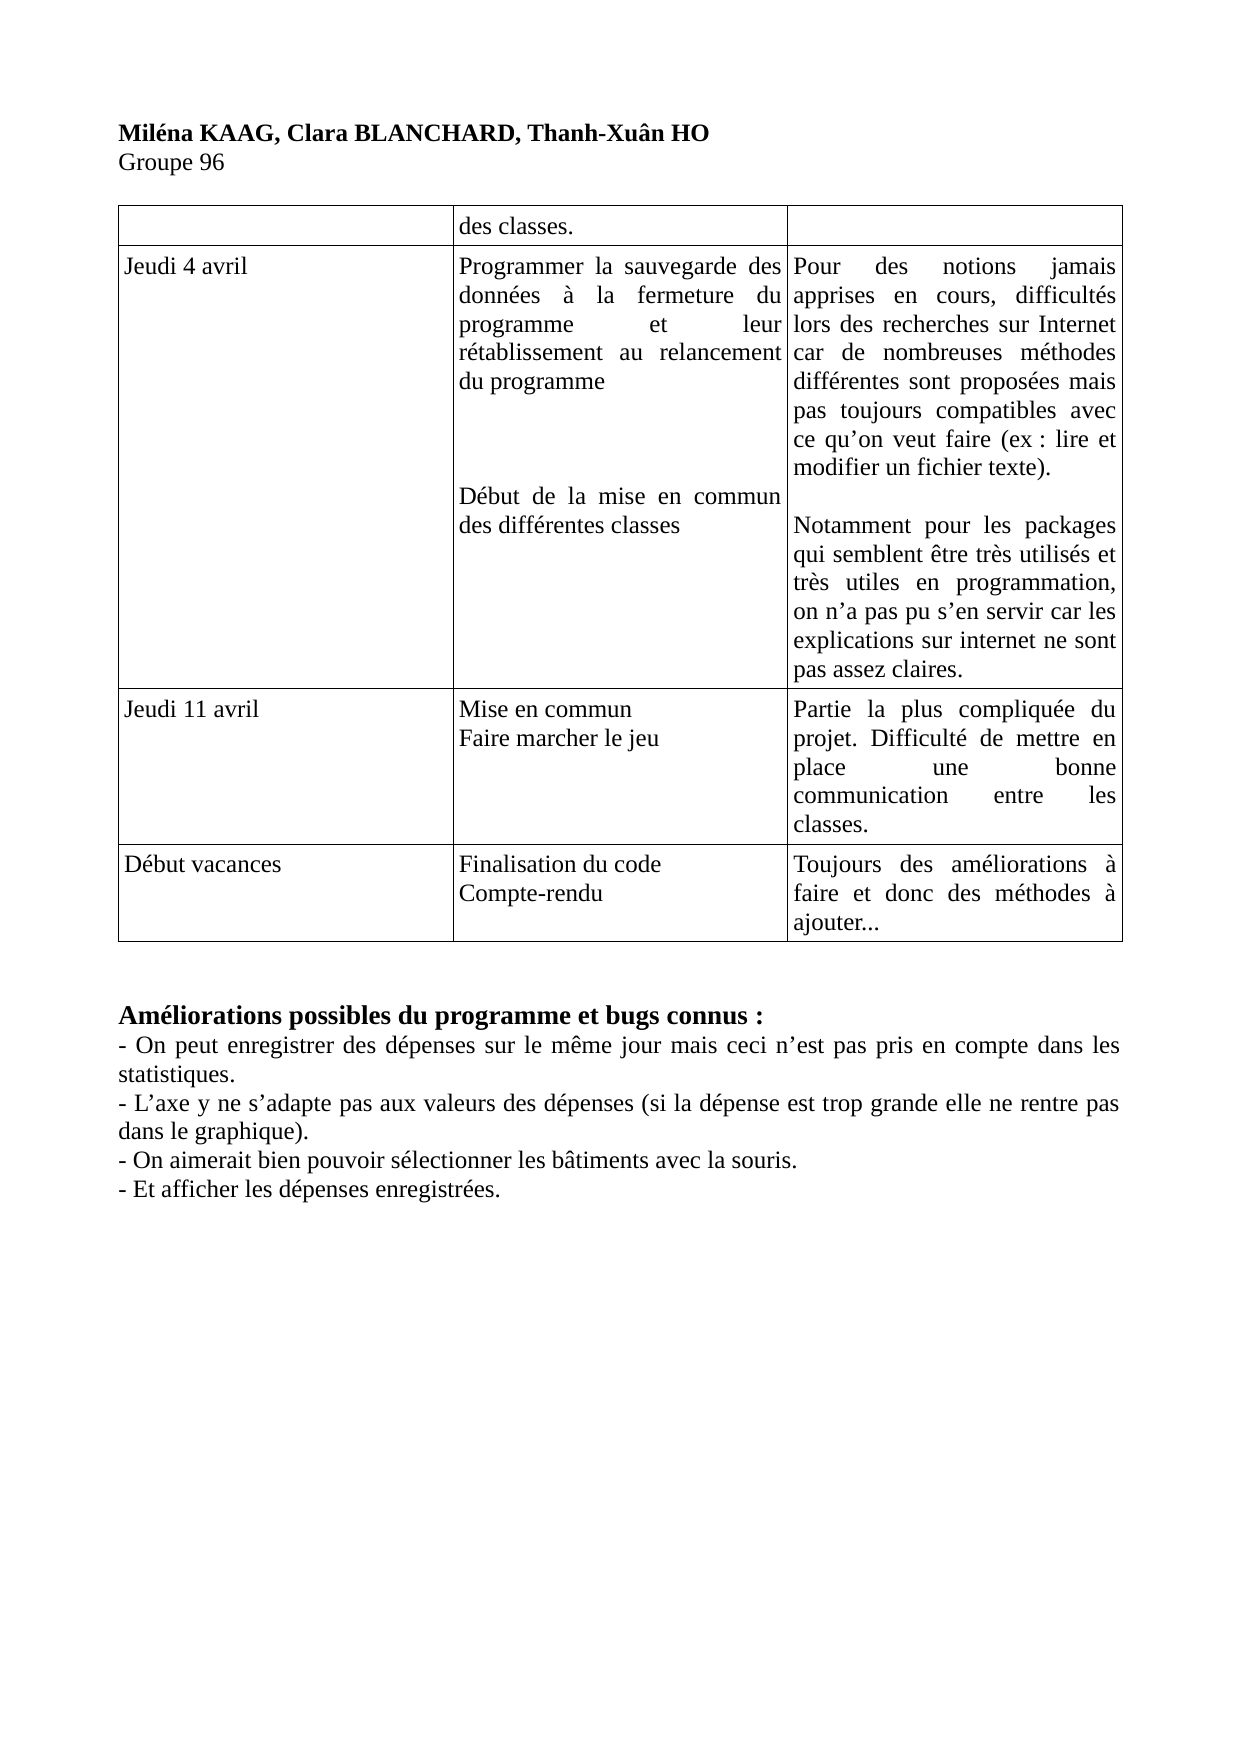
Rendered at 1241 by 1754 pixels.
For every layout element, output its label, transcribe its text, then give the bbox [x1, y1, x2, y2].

table_cell [119, 206, 453, 245]
text - On aimerait bien pouvoir sélectionner les bâtiments avec la souris. [118, 1145, 1122, 1174]
table_cell Programmer la sauvegarde des données à la fermeture du programme et leur rétablissement au relancement du programme Début de la mise en commun des différentes classes [454, 246, 787, 688]
table_cell Finalisation du code Compte-rendu [454, 845, 787, 941]
table_cell Début vacances [119, 845, 453, 941]
table_cell Partie la plus compliquée du projet. Difficulté de mettre en place une bonne communication entre les classes. [788, 689, 1122, 843]
text - L’axe y ne s’adapte pas aux valeurs des dépenses (si la dépense est trop grande elle ne rentre pas dans le graphique). [118, 1088, 1122, 1145]
table_cell Pour des notions jamais apprises en cours, difficultés lors des recherches sur Internet car de nombreuses méthodes différentes sont proposées mais pas toujours compatibles avec ce qu’on veut faire (ex : lire et modifier un fichier texte). Notamment pour les packages qui semblent être très utilisés et très utiles en programmation, on n’a pas pu s’en servir car les explications sur internet ne sont pas assez claires. [788, 246, 1122, 688]
text Améliorations possibles du programme et bugs connus : [118, 999, 1122, 1030]
table_cell des classes. [454, 206, 787, 245]
text - Et afficher les dépenses enregistrées. [118, 1174, 1122, 1203]
table_cell [788, 206, 1122, 245]
table_cell Jeudi 4 avril [119, 246, 453, 688]
table_cell Toujours des améliorations à faire et donc des méthodes à ajouter... [788, 845, 1122, 941]
table_cell Mise en commun Faire marcher le jeu [454, 689, 787, 843]
table_cell Jeudi 11 avril [119, 689, 453, 843]
text - On peut enregistrer des dépenses sur le même jour mais ceci n’est pas pris en compte dans les statistiques. [118, 1030, 1122, 1088]
